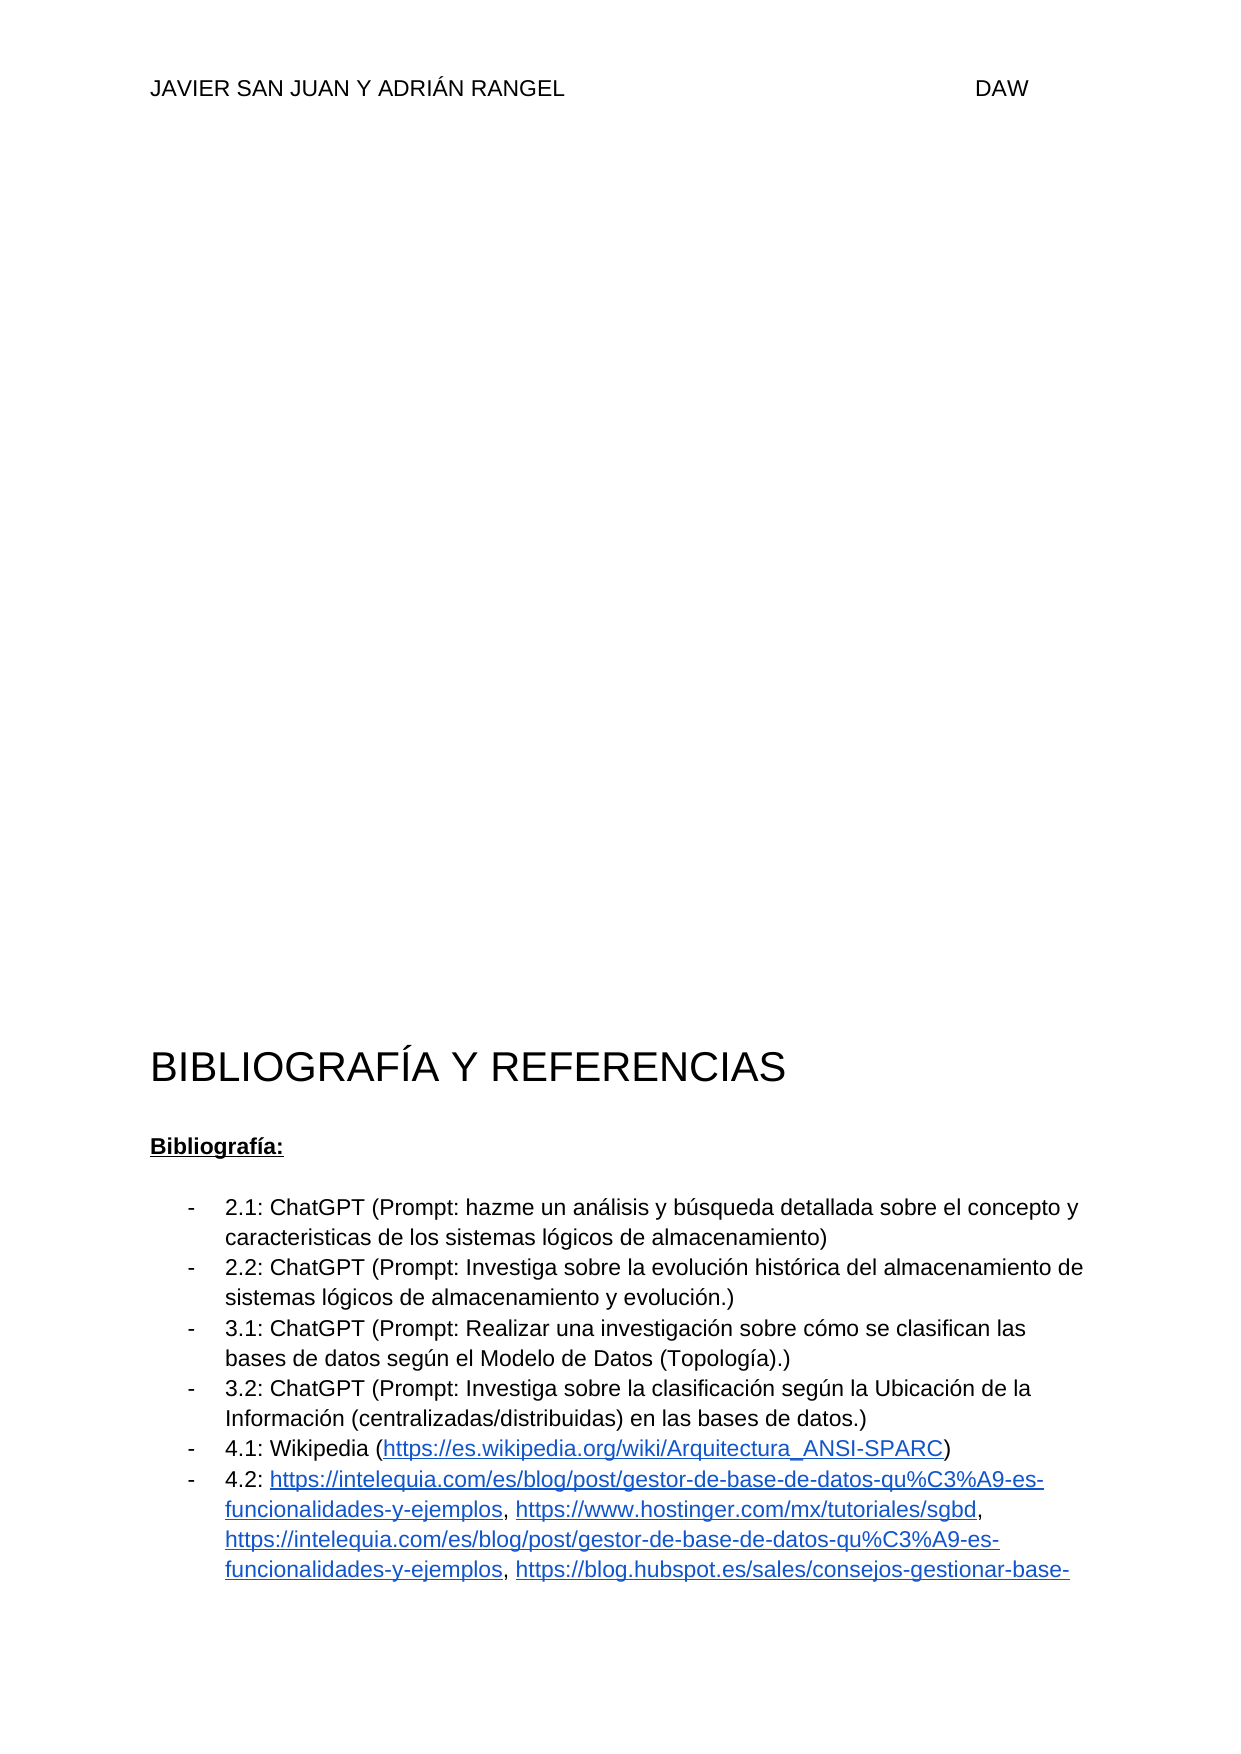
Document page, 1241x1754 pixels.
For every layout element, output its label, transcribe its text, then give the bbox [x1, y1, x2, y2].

subtitle BIBLIOGRAFÍA Y REFERENCIAS [150, 1043, 1090, 1091]
list 3.1: ChatGPT (Prompt: Realizar una investigación sobre cómo se clasifican las bases de datos según el Modelo de Datos (Topología).) [187, 1314, 1090, 1371]
list 2.2: ChatGPT (Prompt: Investiga sobre la evolución histórica del almacenamiento de sistemas lógicos de almacenamiento y evolución.) [187, 1254, 1090, 1311]
list 4.1: Wikipedia (https://es.wikipedia.org/wiki/Arquitectura_ANSI-SPARC) [187, 1435, 1090, 1462]
list 4.2: https://intelequia.com/es/blog/post/gestor-de-base-de-datos-qu%C3%A9-es-funcionalidades-y-ejemplos, https://www.hostinger.com/mx/tutoriales/sgbd, https://intelequia.com/es/blog/post/gestor-de-base-de-datos-qu%C3%A9-es-funcionalidades-y-ejemplos, https://blog.hubspot.es/sales/consejos-gestionar-base- [187, 1466, 1090, 1582]
list 2.1: ChatGPT (Prompt: hazme un análisis y búsqueda detallada sobre el concepto y caracteristicas de los sistemas lógicos de almacenamiento) [187, 1194, 1090, 1250]
list 3.2: ChatGPT (Prompt: Investiga sobre la clasificación según la Ubicación de la Información (centralizadas/distribuidas) en las bases de datos.) [187, 1375, 1090, 1431]
text Bibliografía: [150, 1133, 1090, 1159]
